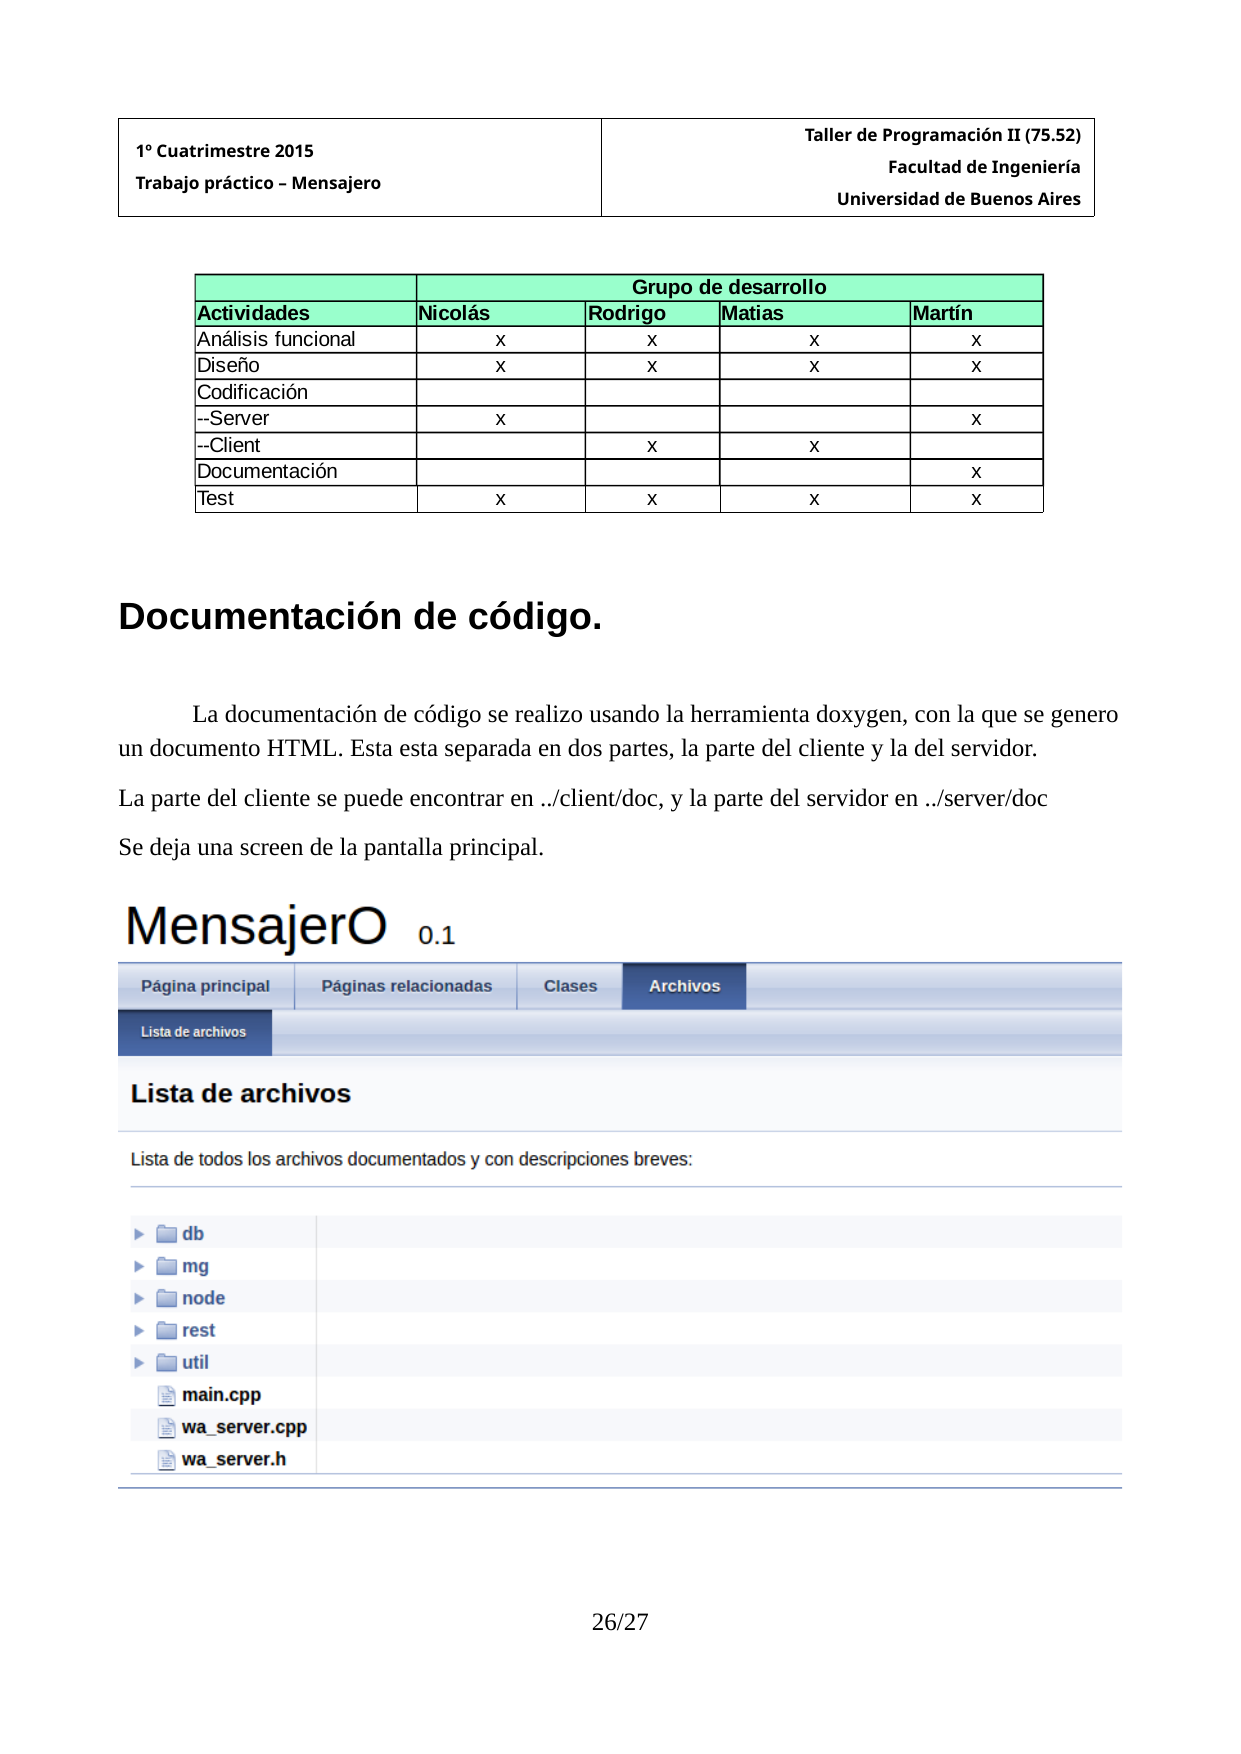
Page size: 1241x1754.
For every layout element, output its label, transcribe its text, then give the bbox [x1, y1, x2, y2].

text La parte del cliente se puede encontrar en ../client/doc, y la parte del servidor en ../server/doc [118, 783, 1122, 811]
picture [118, 895, 1123, 1526]
text La documentación de código se realizo usando la herramienta doxygen, con la que se genero un documento HTML. Esta esta separada en dos partes, la parte del cliente y la del servidor. [118, 699, 1122, 762]
subtitle Documentación de código. [118, 594, 1122, 637]
text Se deja una screen de la pantalla principal. [118, 832, 1122, 860]
